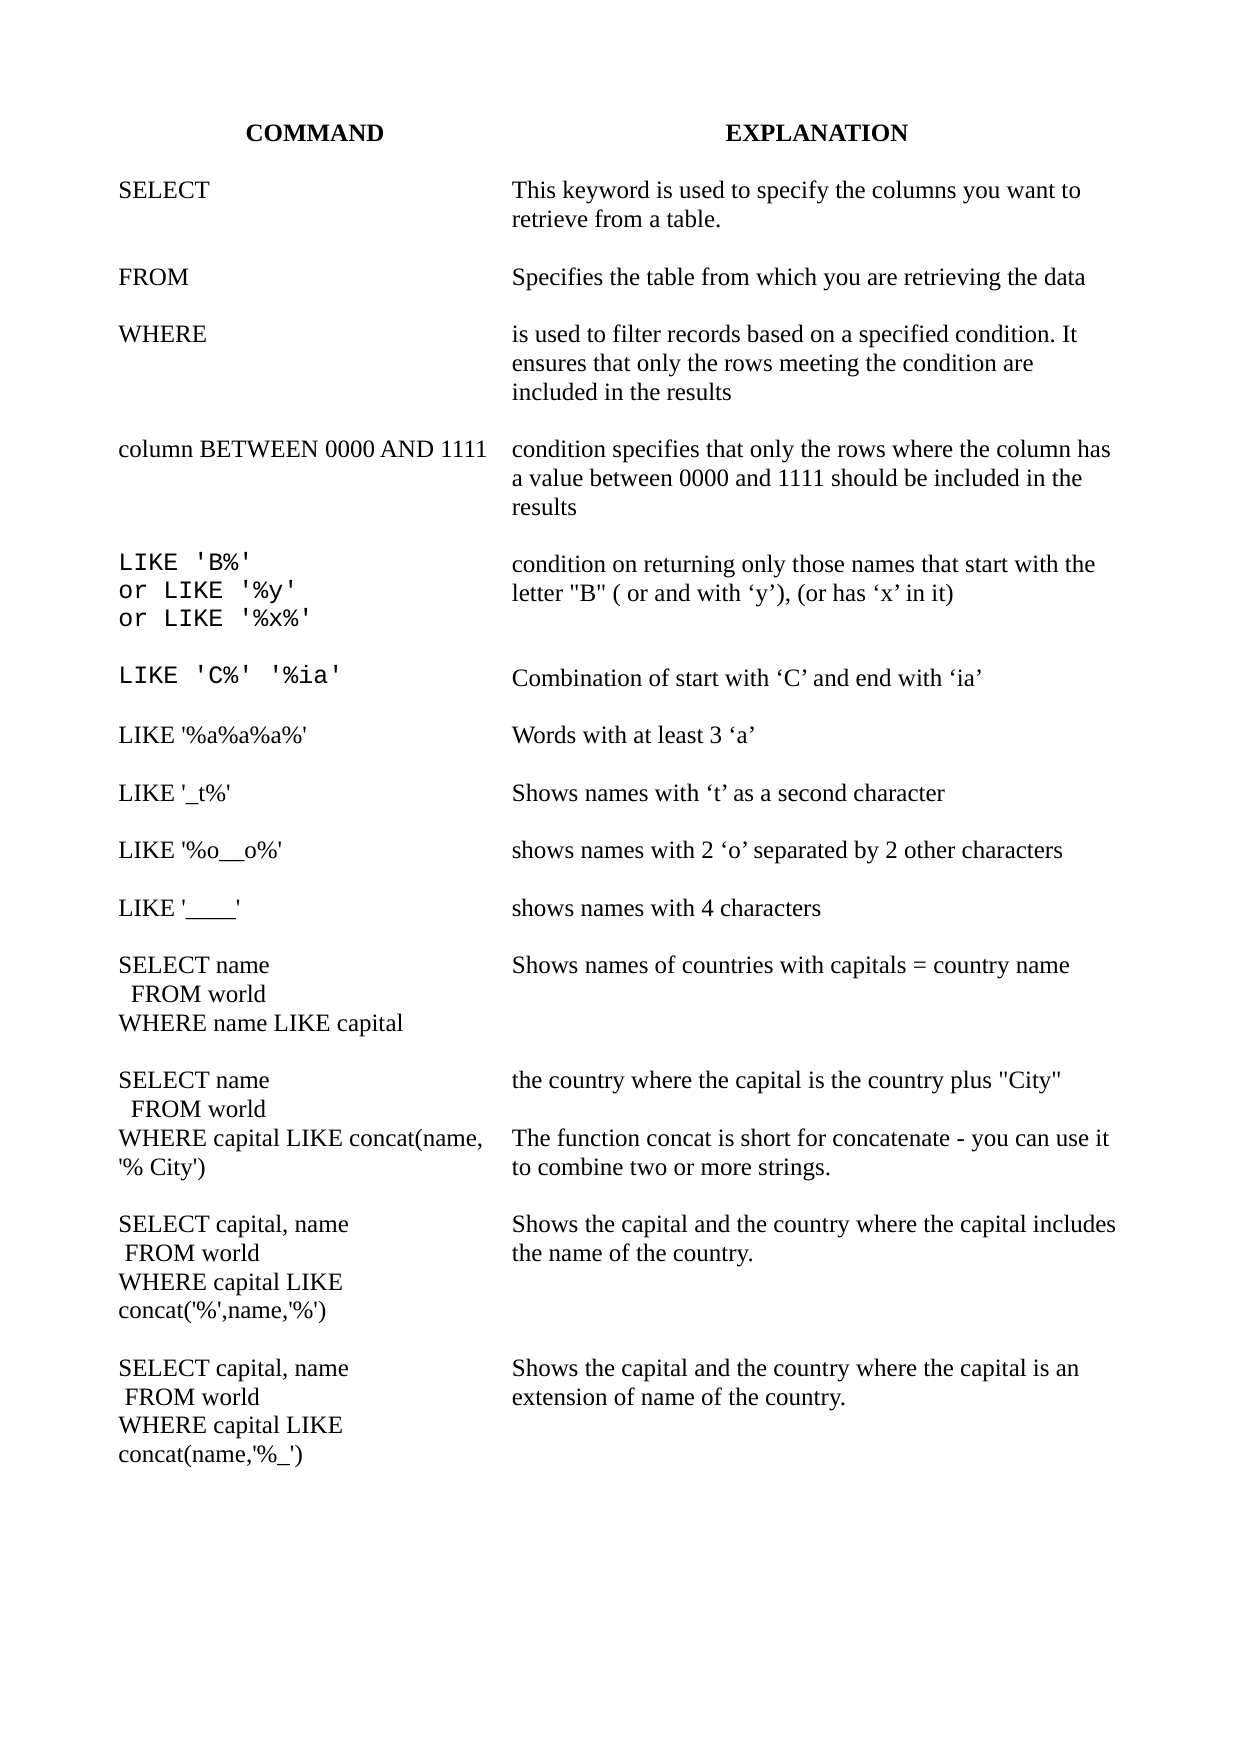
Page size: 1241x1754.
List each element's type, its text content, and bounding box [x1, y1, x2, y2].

table_cell [512, 147, 1122, 176]
table_cell LIKE '%o__o%' [118, 836, 512, 864]
table_cell shows names with 4 characters [512, 893, 1122, 922]
table_cell [118, 291, 512, 319]
table_cell Shows the capital and the country where the capital includes the name of the country. [512, 1209, 1122, 1324]
table_cell shows names with 2 ‘o’ separated by 2 other characters [512, 836, 1122, 864]
table_cell SELECT capital, name FROM world WHERE capital LIKE concat('%',name,'%') [118, 1209, 512, 1324]
table_cell FROM [118, 262, 512, 291]
table_cell [118, 634, 512, 663]
table_cell SELECT capital, name FROM world WHERE capital LIKE concat(name,'%_') [118, 1353, 512, 1468]
table_cell Words with at least 3 ‘a’ [512, 721, 1122, 749]
table_cell [512, 1324, 1122, 1353]
table_cell condition on returning only those names that start with the letter "B" ( or and with ‘y’), (or has ‘x’ in it) [512, 549, 1122, 634]
table_cell [118, 1324, 512, 1353]
table_cell LIKE 'B%' or LIKE '%y' or LIKE '%x%' [118, 549, 512, 634]
table_cell SELECT name FROM world WHERE capital LIKE concat(name, '% City') [118, 1066, 512, 1181]
table_cell Shows names of countries with capitals = country name [512, 951, 1122, 1037]
table_cell [512, 1468, 1122, 1497]
table_cell SELECT [118, 176, 512, 233]
table_cell [118, 807, 512, 836]
table_cell column BETWEEN 0000 AND 1111 [118, 434, 512, 521]
table_cell LIKE '____' [118, 893, 512, 922]
table_cell [118, 233, 512, 262]
table_cell Shows names with ‘t’ as a second character [512, 778, 1122, 807]
table_cell LIKE '_t%' [118, 778, 512, 807]
table_cell [118, 521, 512, 549]
table_cell [512, 291, 1122, 319]
table_cell SELECT name FROM world WHERE name LIKE capital [118, 951, 512, 1037]
table_cell [118, 1468, 512, 1497]
table_cell [118, 922, 512, 951]
table_cell [512, 1583, 1122, 1612]
table_cell Specifies the table from which you are retrieving the data [512, 262, 1122, 291]
table_cell [512, 1037, 1122, 1066]
table_cell [512, 692, 1122, 721]
table_cell This keyword is used to specify the columns you want to retrieve from a table. [512, 176, 1122, 233]
table_cell [512, 864, 1122, 893]
table_cell [512, 634, 1122, 663]
table_cell [512, 1181, 1122, 1209]
table_cell [118, 692, 512, 721]
table_cell [512, 807, 1122, 836]
table_cell [512, 233, 1122, 262]
table_cell condition specifies that only the rows where the column has a value between 0000 and 1111 should be included in the results [512, 434, 1122, 521]
table_cell [512, 1497, 1122, 1526]
table_cell [118, 1037, 512, 1066]
table_cell is used to filter records based on a specified condition. It ensures that only the rows meeting the condition are included in the results [512, 319, 1122, 406]
table_cell Combination of start with ‘C’ and end with ‘ia’ [512, 663, 1122, 692]
table_cell [512, 1526, 1122, 1554]
table_cell [512, 1554, 1122, 1583]
table_cell [118, 1181, 512, 1209]
table_header EXPLANATION [512, 118, 1122, 147]
table_cell [512, 406, 1122, 434]
table_cell [118, 147, 512, 176]
table_cell [118, 1526, 512, 1554]
table_cell WHERE [118, 319, 512, 406]
table_cell [118, 749, 512, 778]
table_cell Shows the capital and the country where the capital is an extension of name of the country. [512, 1353, 1122, 1468]
table_cell [512, 922, 1122, 951]
table_cell LIKE '%a%a%a%' [118, 721, 512, 749]
table_cell [118, 1554, 512, 1583]
table_cell the country where the capital is the country plus "City" The function concat is short for concatenate - you can use it to combine two or more strings. [512, 1066, 1122, 1181]
table_header COMMAND [118, 118, 512, 147]
table_cell [512, 521, 1122, 549]
table_cell [118, 406, 512, 434]
table_cell [118, 1583, 512, 1612]
table_cell [118, 864, 512, 893]
table_cell LIKE 'C%' '%ia' [118, 663, 512, 692]
table_cell [512, 749, 1122, 778]
table_cell [118, 1497, 512, 1526]
